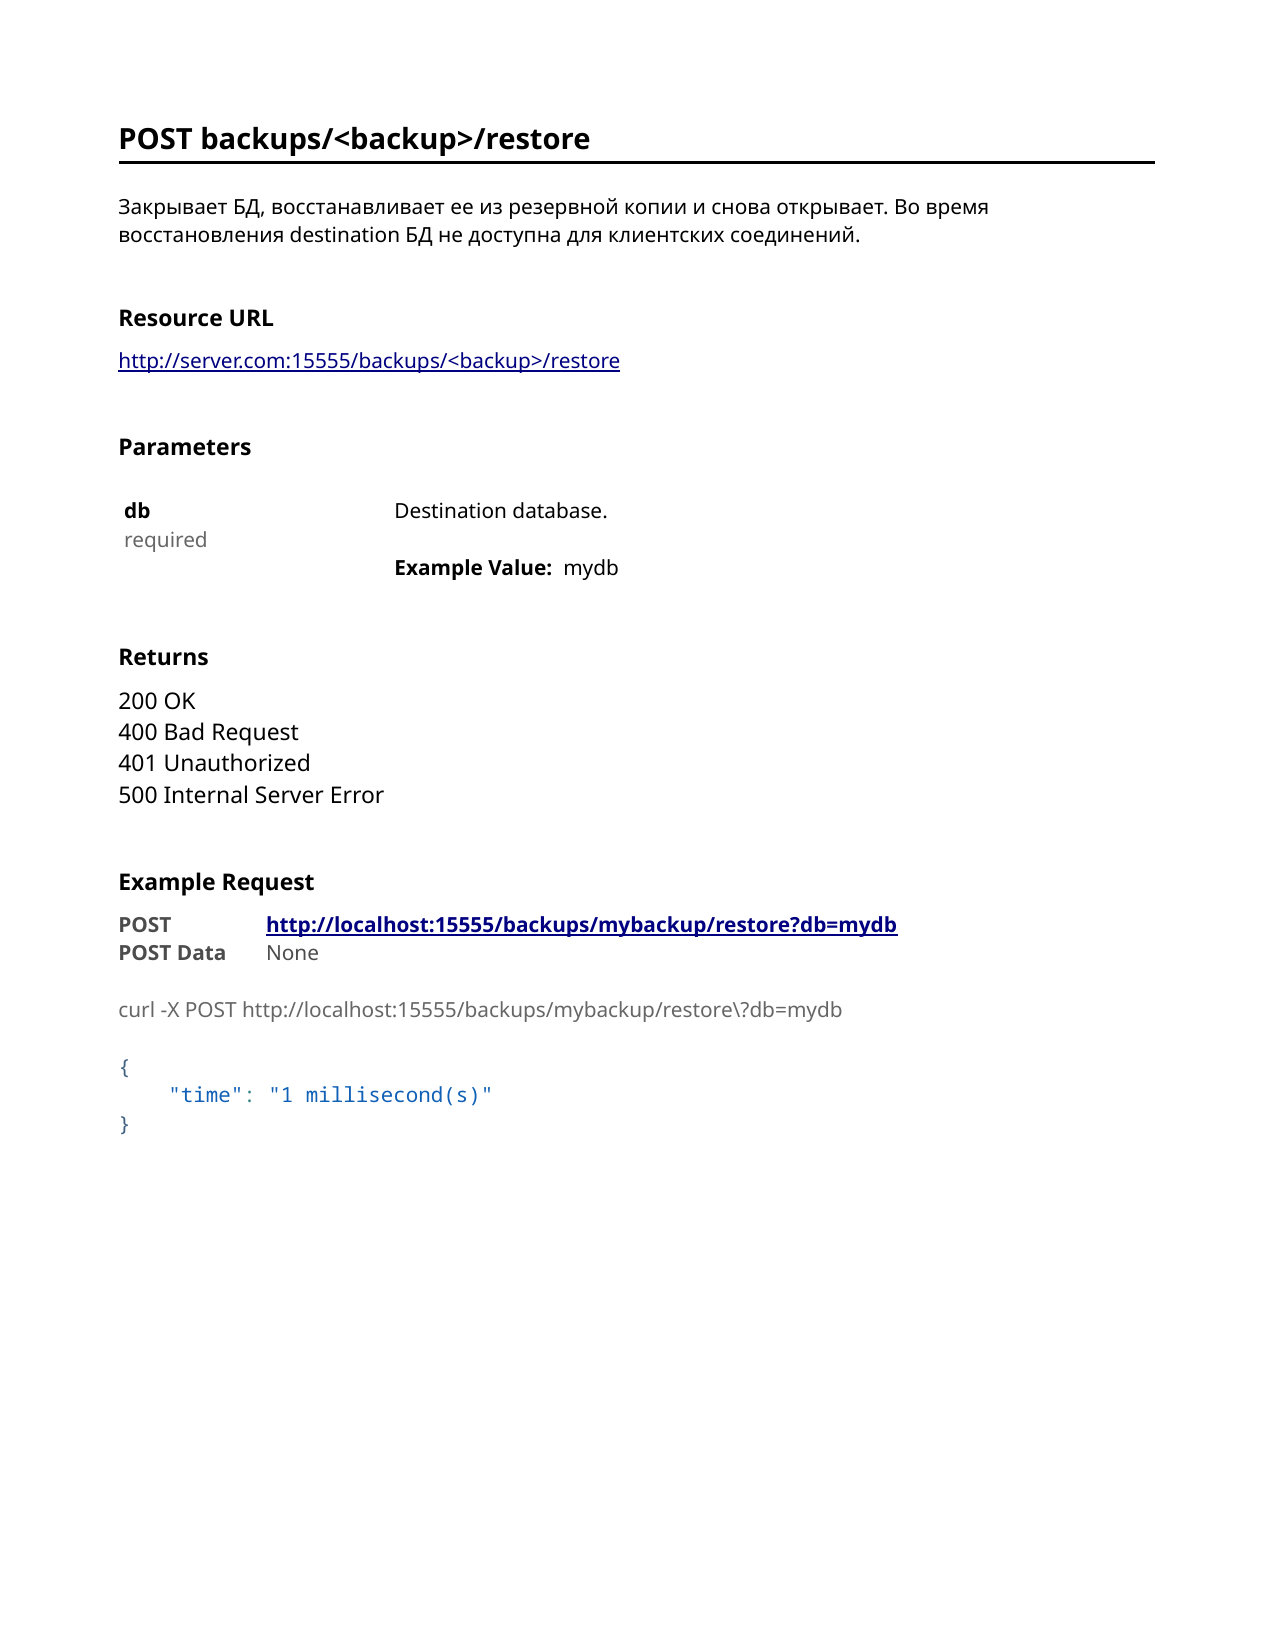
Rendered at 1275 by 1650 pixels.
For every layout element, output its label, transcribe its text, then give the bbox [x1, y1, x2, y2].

text POST backups/<backup>/restore [118, 118, 1157, 158]
text "time": "1 millisecond(s)" [118, 1081, 1157, 1109]
text { [118, 1052, 1157, 1081]
text 200 OK [118, 685, 1157, 716]
text POST Data None [118, 938, 1157, 967]
text POST http://localhost:15555/backups/mybackup/restore?db=mydb [118, 910, 1157, 938]
subtitle Resource URL [118, 302, 1157, 333]
subtitle Parameters [118, 431, 1157, 462]
text 500 Internal Server Error [118, 779, 1157, 810]
table_header Destination database. Example Value: mydb [389, 491, 1157, 588]
text http://server.com:15555/backups/<backup>/restore [118, 346, 1157, 374]
text curl -X POST http://localhost:15555/backups/mybackup/restore\?db=mydb [118, 995, 1157, 1024]
text 401 Unauthorized [118, 747, 1157, 779]
text 400 Bad Request [118, 716, 1157, 747]
text Закрывает БД, восстанавливает ее из резервной копии и снова открывает. Во время восстановления destination БД не доступна для клиентских соединений. [118, 192, 1157, 249]
table_header db required [118, 491, 388, 588]
text } [118, 1109, 1157, 1137]
subtitle Returns [118, 641, 1157, 672]
subtitle Example Request [118, 866, 1157, 897]
